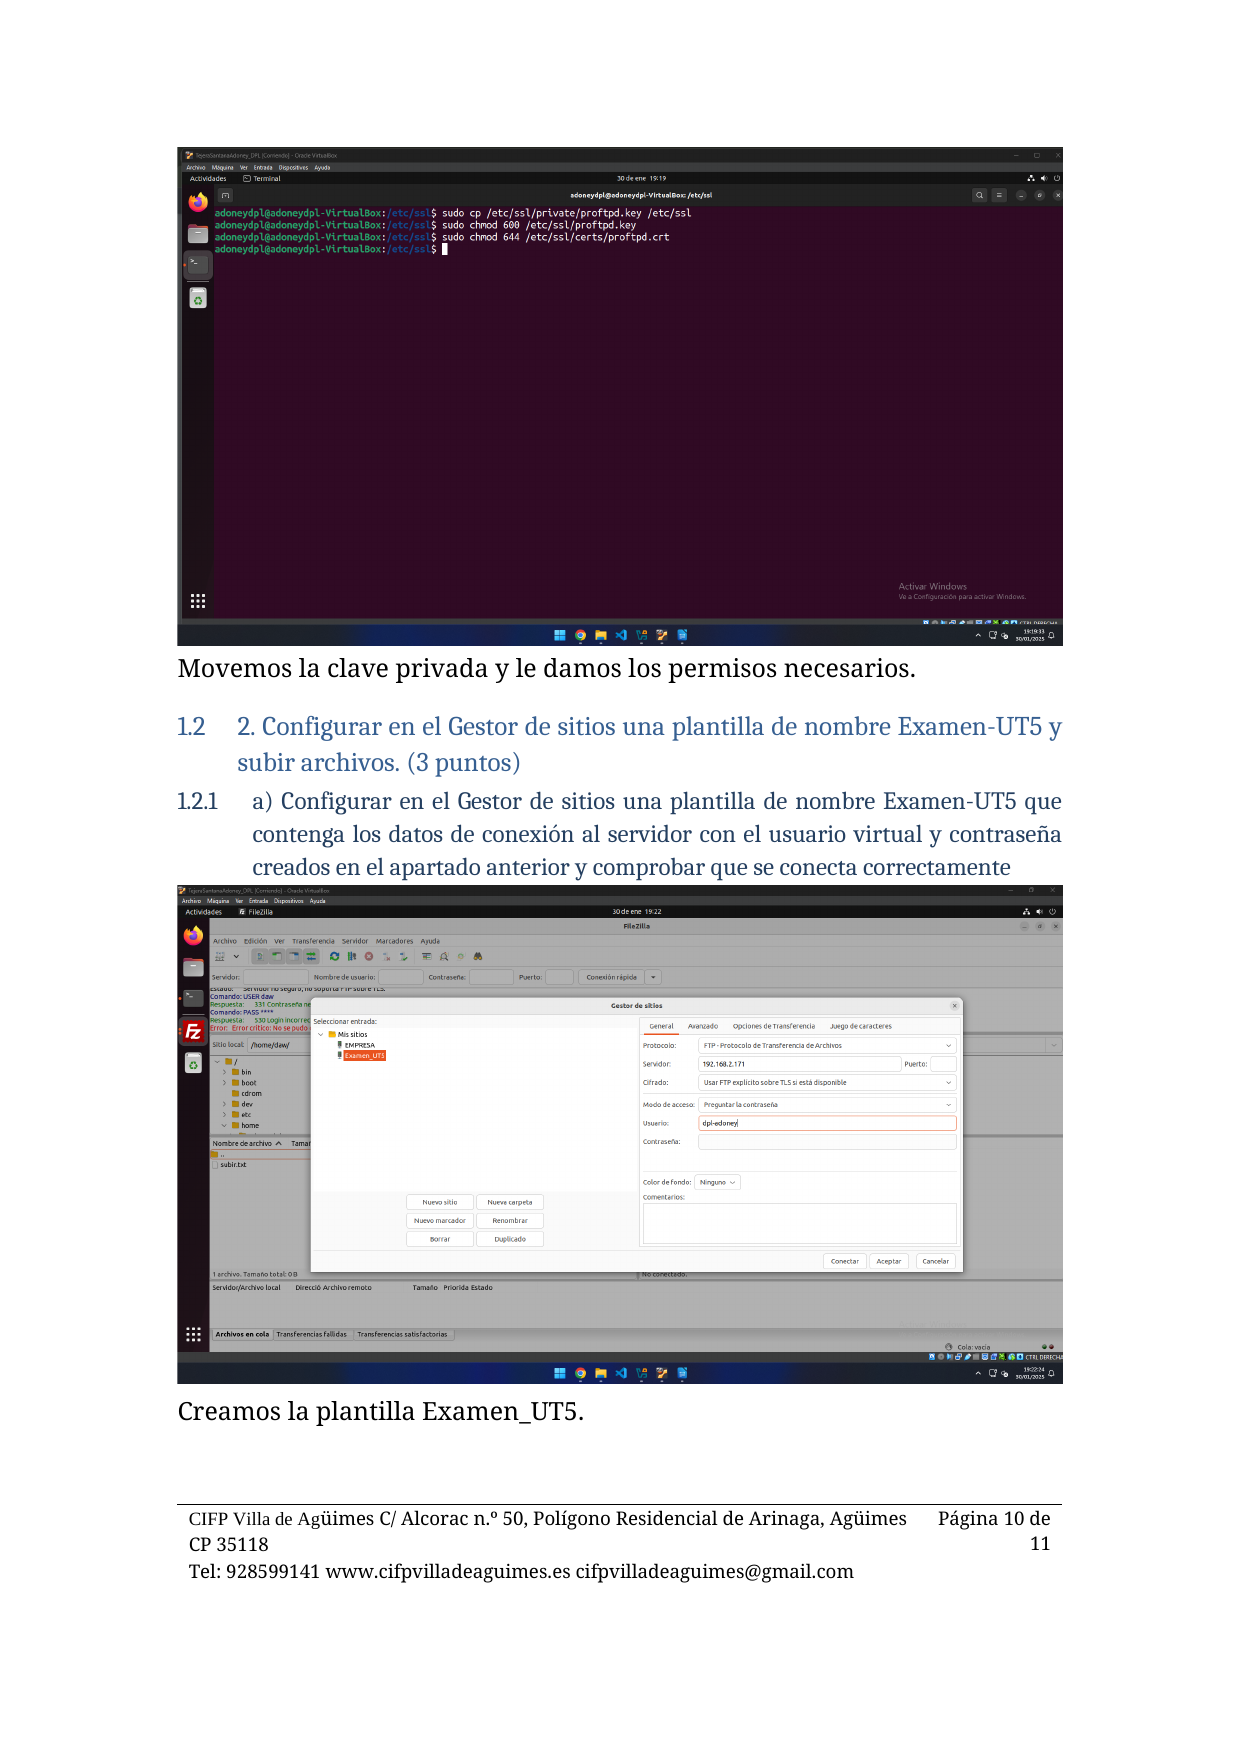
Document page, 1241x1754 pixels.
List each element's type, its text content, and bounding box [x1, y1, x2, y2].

text Creamos la plantilla Examen_UT5. [177, 1384, 1063, 1427]
subtitle 2. Configurar en el Gestor de sitios una plantilla de nombre Examen-UT5 y subir archivos. (3 puntos) [177, 711, 1063, 778]
picture [177, 885, 1063, 1384]
text Movemos la clave privada y le damos los permisos necesarios. [177, 646, 1063, 685]
picture [177, 147, 1063, 646]
subtitle a) Configurar en el Gestor de sitios una plantilla de nombre Examen-UT5 que contenga los datos de conexión al servidor con el usuario virtual y contraseña creados en el apartado anterior y comprobar que se conecta correctamente [177, 787, 1063, 881]
